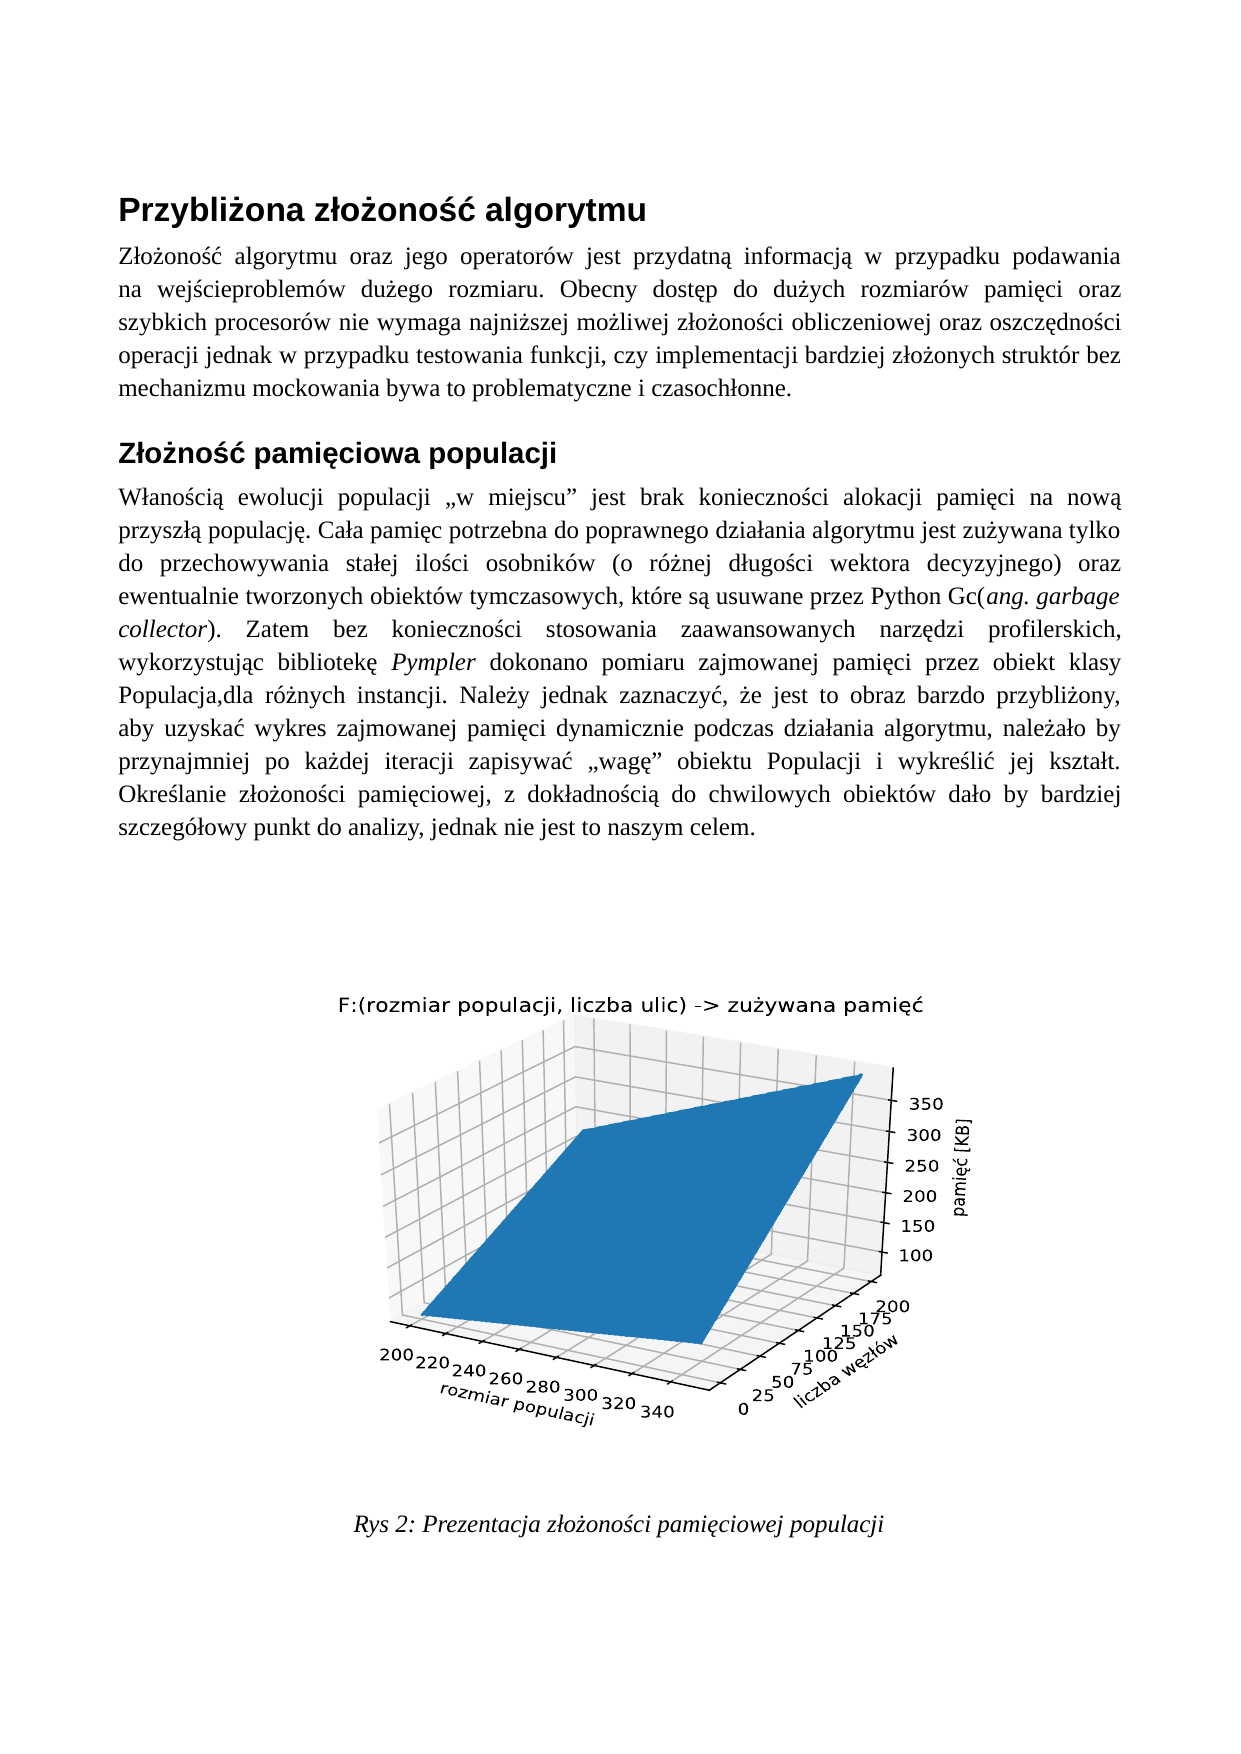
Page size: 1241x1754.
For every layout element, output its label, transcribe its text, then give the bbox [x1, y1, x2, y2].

text Rys 2: Prezentacja złożoności pamięciowej populacji [151, 1509, 1089, 1538]
subtitle Złożność pamięciowa populacji [118, 436, 1122, 469]
text Włanością ewolucji populacji „w miejscu” jest brak konieczności alokacji pamięci na nową przyszłą populację. Cała pamięc potrzebna do poprawnego działania algorytmu jest zużywana tylko do przechowywania stałej ilości osobników (o różnej długości wektora decyzyjnego) oraz ewentualnie tworzonych obiektów tymczasowych, które są usuwane przez Python Gc(ang. garbage collector). Zatem bez konieczności stosowania zaawansowanych narzędzi profilerskich, wykorzystując bibliotekę Pympler dokonano pomiaru zajmowanej pamięci przez obiekt klasy Populacja,dla różnych instancji. Należy jednak zaznaczyć, że jest to obraz barzdo przybliżony, aby uzyskać wykres zajmowanej pamięci dynamicznie podczas działania algorytmu, należało by przynajmniej po każdej iteracji zapisywać „wagę” obiektu Populacji i wykreślić jej kształt. Określanie złożoności pamięciowej, z dokładnością do chwilowych obiektów dało by bardziej szczegółowy punkt do analizy, jednak nie jest to naszym celem. [118, 482, 1122, 841]
subtitle Przybliżona złożoność algorytmu [118, 190, 1122, 229]
text Złożoność algorytmu oraz jego operatorów jest przydatną informacją w przypadku podawania na wejścieproblemów dużego rozmiaru. Obecny dostęp do dużych rozmiarów pamięci oraz szybkich procesorów nie wymaga najniższej możliwej złożoności obliczeniowej oraz oszczędności operacji jednak w przypadku testowania funkcji, czy implementacji bardziej złożonych struktór bez mechanizmu mockowania bywa to problematyczne i czasochłonne. [118, 241, 1122, 402]
